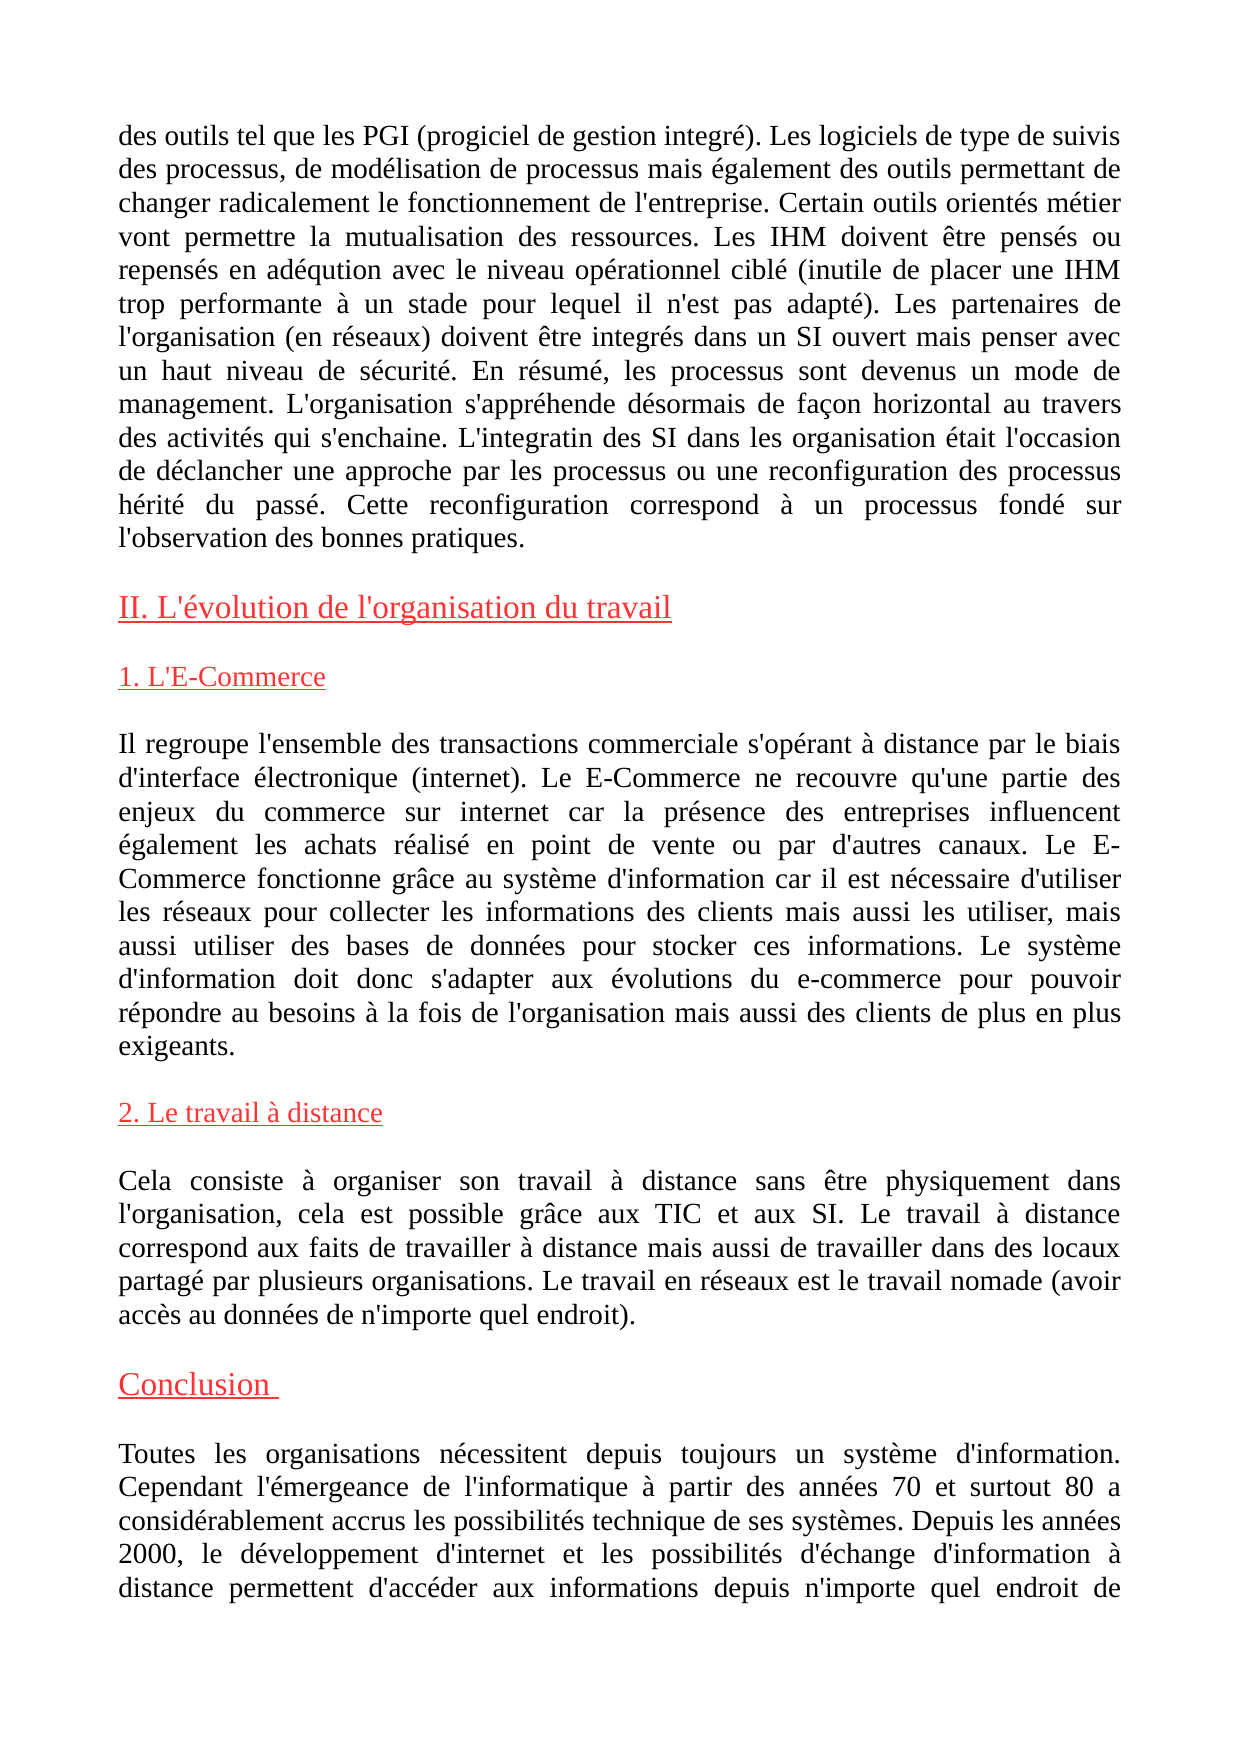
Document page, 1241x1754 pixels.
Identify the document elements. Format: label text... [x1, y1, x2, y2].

text Cela consiste à organiser son travail à distance sans être physiquement dans l'organisation, cela est possible grâce aux TIC et aux SI. Le travail à distance correspond aux faits de travailler à distance mais aussi de travailler dans des locaux partagé par plusieurs organisations. Le travail en réseaux est le travail nomade (avoir accès au données de n'importe quel endroit). [118, 1163, 1122, 1330]
text 1. L'E-Commerce [118, 659, 1122, 693]
text des outils tel que les PGI (progiciel de gestion integré). Les logiciels de type de suivis des processus, de modélisation de processus mais également des outils permettant de changer radicalement le fonctionnement de l'entreprise. Certain outils orientés métier vont permettre la mutualisation des ressources. Les IHM doivent être pensés ou repensés en adéqution avec le niveau opérationnel ciblé (inutile de placer une IHM trop performante à un stade pour lequel il n'est pas adapté). Les partenaires de l'organisation (en réseaux) doivent être integrés dans un SI ouvert mais penser avec un haut niveau de sécurité. En résumé, les processus sont devenus un mode de management. L'organisation s'appréhende désormais de façon horizontal au travers des activités qui s'enchaine. L'integratin des SI dans les organisation était l'occasion de déclancher une approche par les processus ou une reconfiguration des processus hérité du passé. Cette reconfiguration correspond à un processus fondé sur l'observation des bonnes pratiques. [118, 118, 1122, 554]
text II. L'évolution de l'organisation du travail [118, 588, 1122, 626]
text Conclusion [118, 1364, 1122, 1402]
text Toutes les organisations nécessitent depuis toujours un système d'information. Cependant l'émergeance de l'informatique à partir des années 70 et surtout 80 a considérablement accrus les possibilités technique de ses systèmes. Depuis les années 2000, le développement d'internet et les possibilités d'échange d'information à distance permettent d'accéder aux informations depuis n'importe quel endroit de [118, 1436, 1122, 1603]
text Il regroupe l'ensemble des transactions commerciale s'opérant à distance par le biais d'interface électronique (internet). Le E-Commerce ne recouvre qu'une partie des enjeux du commerce sur internet car la présence des entreprises influencent également les achats réalisé en point de vente ou par d'autres canaux. Le E-Commerce fonctionne grâce au système d'information car il est nécessaire d'utiliser les réseaux pour collecter les informations des clients mais aussi les utiliser, mais aussi utiliser des bases de données pour stocker ces informations. Le système d'information doit donc s'adapter aux évolutions du e-commerce pour pouvoir répondre au besoins à la fois de l'organisation mais aussi des clients de plus en plus exigeants. [118, 727, 1122, 1062]
text 2. Le travail à distance [118, 1096, 1122, 1129]
